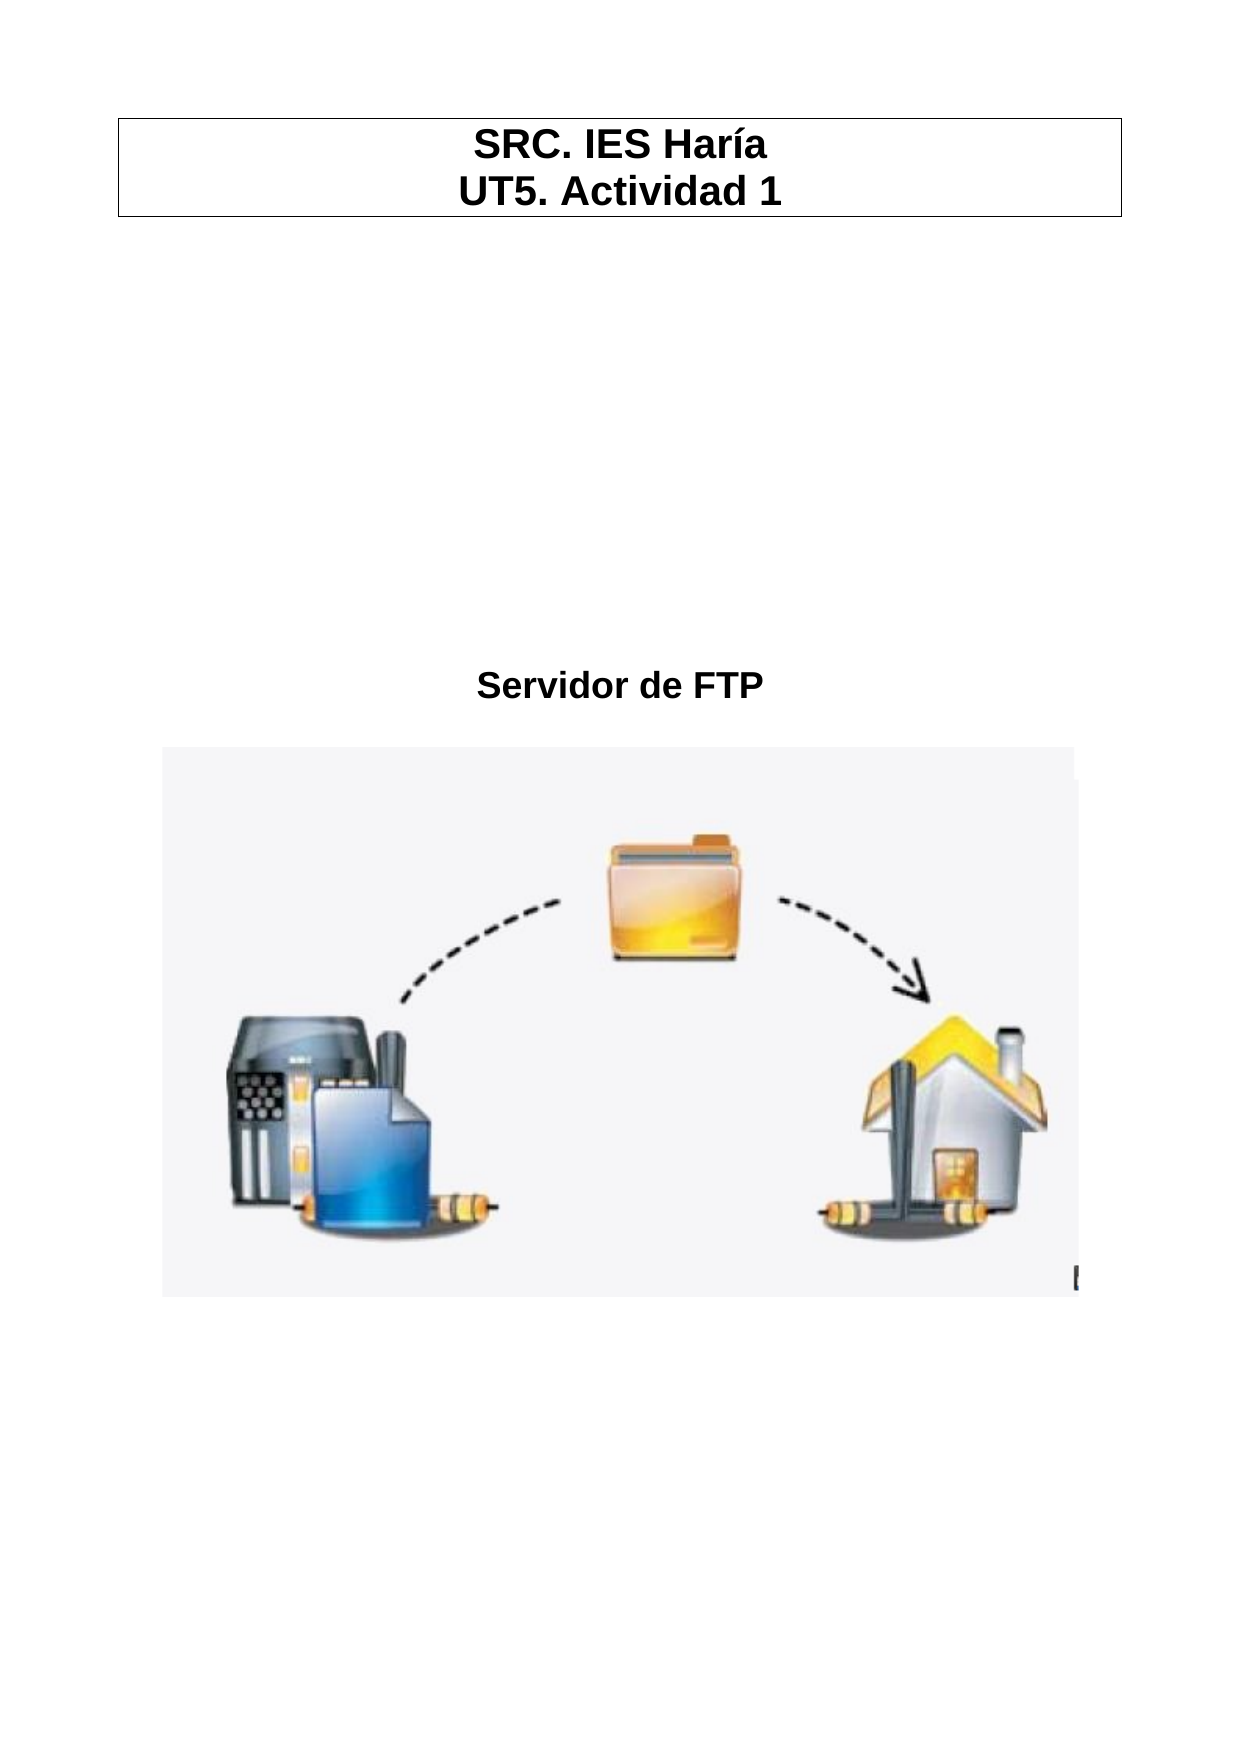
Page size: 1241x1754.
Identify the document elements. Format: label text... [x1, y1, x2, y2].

text UT5. Actividad 1 [119, 165, 1121, 216]
picture [161, 747, 1079, 1297]
text SRC. IES Haría [119, 119, 1121, 165]
text Servidor de FTP [118, 664, 1122, 706]
